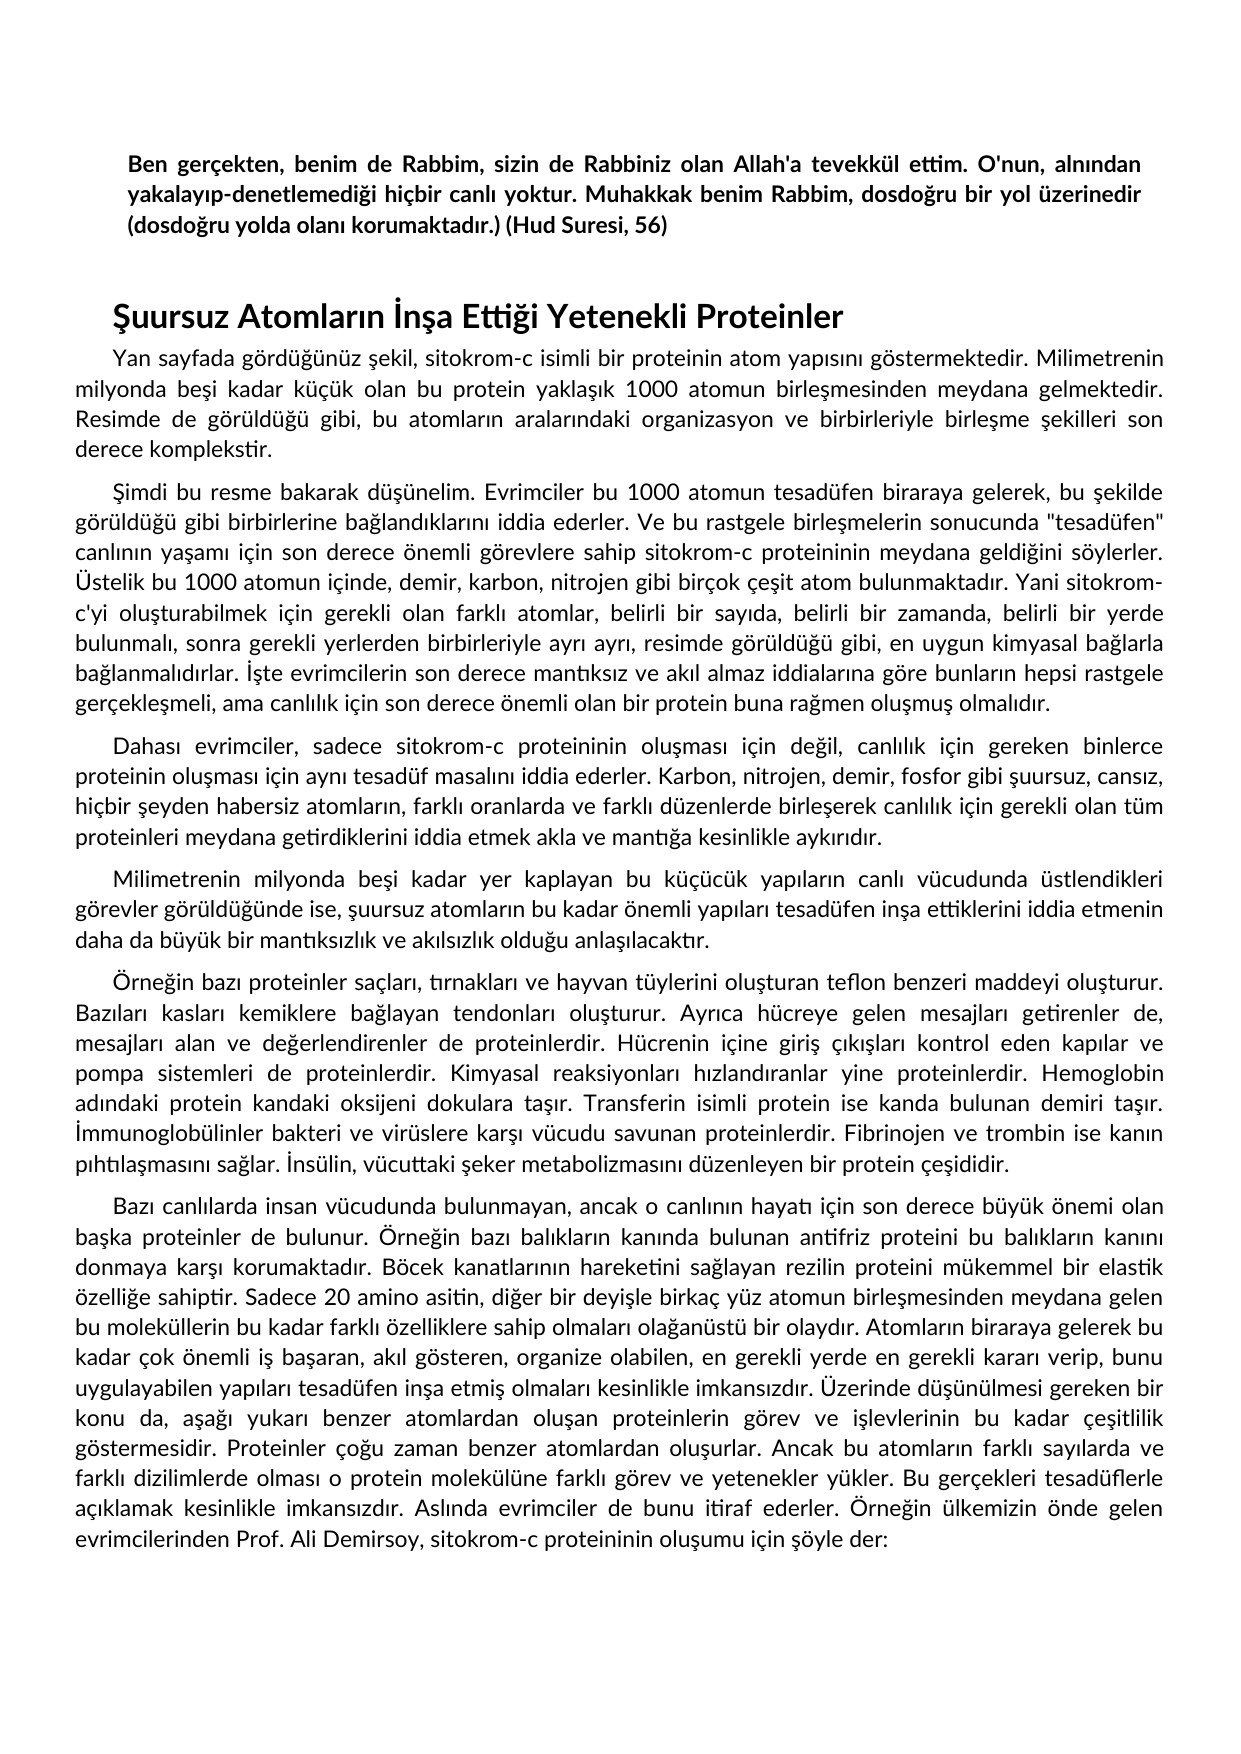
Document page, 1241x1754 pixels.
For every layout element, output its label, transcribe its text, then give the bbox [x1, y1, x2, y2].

text Dahası evrimciler, sadece sitokrom-c proteininin oluşması için değil, canlılık için gereken binlerce proteinin oluşması için aynı tesadüf masalını iddia ederler. Karbon, nitrojen, demir, fosfor gibi şuursuz, cansız, hiçbir şeyden habersiz atomların, farklı oranlarda ve farklı düzenlerde birleşerek canlılık için gerekli olan tüm proteinleri meydana getirdiklerini iddia etmek akla ve mantığa kesinlikle aykırıdır. [75, 732, 1165, 850]
text Bazı canlılarda insan vücudunda bulunmayan, ancak o canlının hayatı için son derece büyük önemi olan başka proteinler de bulunur. Örneğin bazı balıkların kanında bulunan antifriz proteini bu balıkların kanını donmaya karşı korumaktadır. Böcek kanatlarının hareketini sağlayan rezilin proteini mükemmel bir elastik özelliğe sahiptir. Sadece 20 amino asitin, diğer bir deyişle birkaç yüz atomun birleşmesinden meydana gelen bu moleküllerin bu kadar farklı özelliklere sahip olmaları olağanüstü bir olaydır. Atomların biraraya gelerek bu kadar çok önemli iş başaran, akıl gösteren, organize olabilen, en gerekli yerde en gerekli kararı verip, bunu uygulayabilen yapıları tesadüfen inşa etmiş olmaları kesinlikle imkansızdır. Üzerinde düşünülmesi gereken bir konu da, aşağı yukarı benzer atomlardan oluşan proteinlerin görev ve işlevlerinin bu kadar çeşitlilik göstermesidir. Proteinler çoğu zaman benzer atomlardan oluşurlar. Ancak bu atomların farklı sayılarda ve farklı dizilimlerde olması o protein molekülüne farklı görev ve yetenekler yükler. Bu gerçekleri tesadüflerle açıklamak kesinlikle imkansızdır. Aslında evrimciler de bunu itiraf ederler. Örneğin ülkemizin önde gelen evrimcilerinden Prof. Ali Demirsoy, sitokrom-c proteininin oluşumu için şöyle der: [75, 1192, 1165, 1552]
subtitle Şuursuz Atomların İnşa Ettiği Yetenekli Proteinler [112, 296, 1165, 336]
text Milimetrenin milyonda beşi kadar yer kaplayan bu küçücük yapıların canlı vücudunda üstlendikleri görevler görüldüğünde ise, şuursuz atomların bu kadar önemli yapıları tesadüfen inşa ettiklerini iddia etmenin daha da büyük bir mantıksızlık ve akılsızlık olduğu anlaşılacaktır. [75, 865, 1165, 953]
text Ben gerçekten, benim de Rabbim, sizin de Rabbiniz olan Allah'a tevekkül ettim. O'nun, alnından yakalayıp-denetlemediği hiçbir canlı yoktur. Muhakkak benim Rabbim, dosdoğru bir yol üzerinedir (dosdoğru yolda olanı korumaktadır.) (Hud Suresi, 56) [127, 150, 1143, 238]
text Örneğin bazı proteinler saçları, tırnakları ve hayvan tüylerini oluşturan teflon benzeri maddeyi oluşturur. Bazıları kasları kemiklere bağlayan tendonları oluşturur. Ayrıca hücreye gelen mesajları getirenler de, mesajları alan ve değerlendirenler de proteinlerdir. Hücrenin içine giriş çıkışları kontrol eden kapılar ve pompa sistemleri de proteinlerdir. Kimyasal reaksiyonları hızlandıranlar yine proteinlerdir. Hemoglobin adındaki protein kandaki oksijeni dokulara taşır. Transferin isimli protein ise kanda bulunan demiri taşır. İmmunoglobülinler bakteri ve virüslere karşı vücudu savunan proteinlerdir. Fibrinojen ve trombin ise kanın pıhtılaşmasını sağlar. İnsülin, vücuttaki şeker metabolizmasını düzenleyen bir protein çeşididir. [75, 968, 1165, 1177]
text Şimdi bu resme bakarak düşünelim. Evrimciler bu 1000 atomun tesadüfen biraraya gelerek, bu şekilde görüldüğü gibi birbirlerine bağlandıklarını iddia ederler. Ve bu rastgele birleşmelerin sonucunda "tesadüfen" canlının yaşamı için son derece önemli görevlere sahip sitokrom-c proteininin meydana geldiğini söylerler. Üstelik bu 1000 atomun içinde, demir, karbon, nitrojen gibi birçok çeşit atom bulunmaktadır. Yani sitokrom-c'yi oluşturabilmek için gerekli olan farklı atomlar, belirli bir sayıda, belirli bir zamanda, belirli bir yerde bulunmalı, sonra gerekli yerlerden birbirleriyle ayrı ayrı, resimde görüldüğü gibi, en uygun kimyasal bağlarla bağlanmalıdırlar. İşte evrimcilerin son derece mantıksız ve akıl almaz iddialarına göre bunların hepsi rastgele gerçekleşmeli, ama canlılık için son derece önemli olan bir protein buna rağmen oluşmuş olmalıdır. [75, 477, 1165, 716]
text Yan sayfada gördüğünüz şekil, sitokrom-c isimli bir proteinin atom yapısını göstermektedir. Milimetrenin milyonda beşi kadar küçük olan bu protein yaklaşık 1000 atomun birleşmesinden meydana gelmektedir. Resimde de görüldüğü gibi, bu atomların aralarındaki organizasyon ve birbirleriyle birleşme şekilleri son derece komplekstir. [75, 344, 1165, 462]
